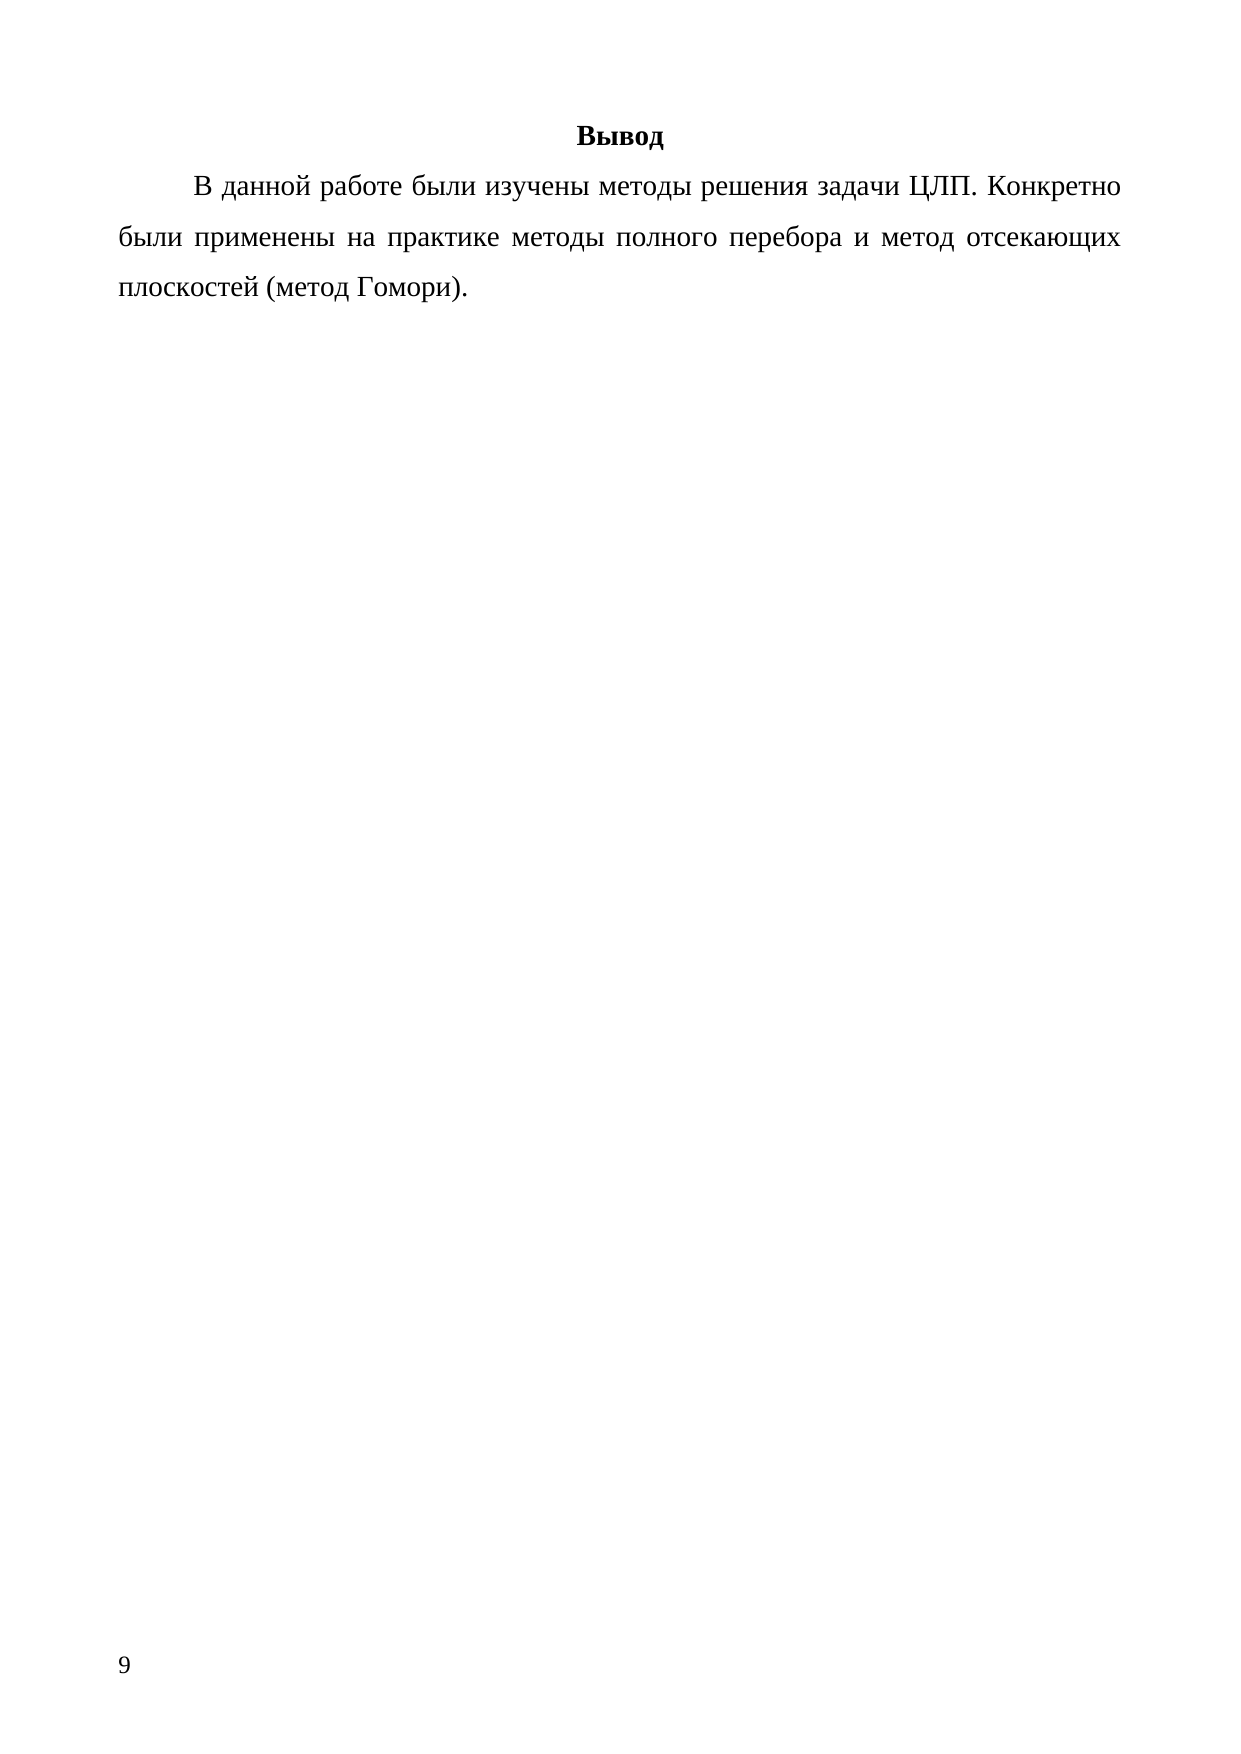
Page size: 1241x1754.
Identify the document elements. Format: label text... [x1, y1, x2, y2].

text Вывод [118, 118, 1122, 152]
text В данной работе были изучены методы решения задачи ЦЛП. Конкретно были применены на практике методы полного перебора и метод отсекающих плоскостей (метод Гомори). [118, 168, 1122, 303]
